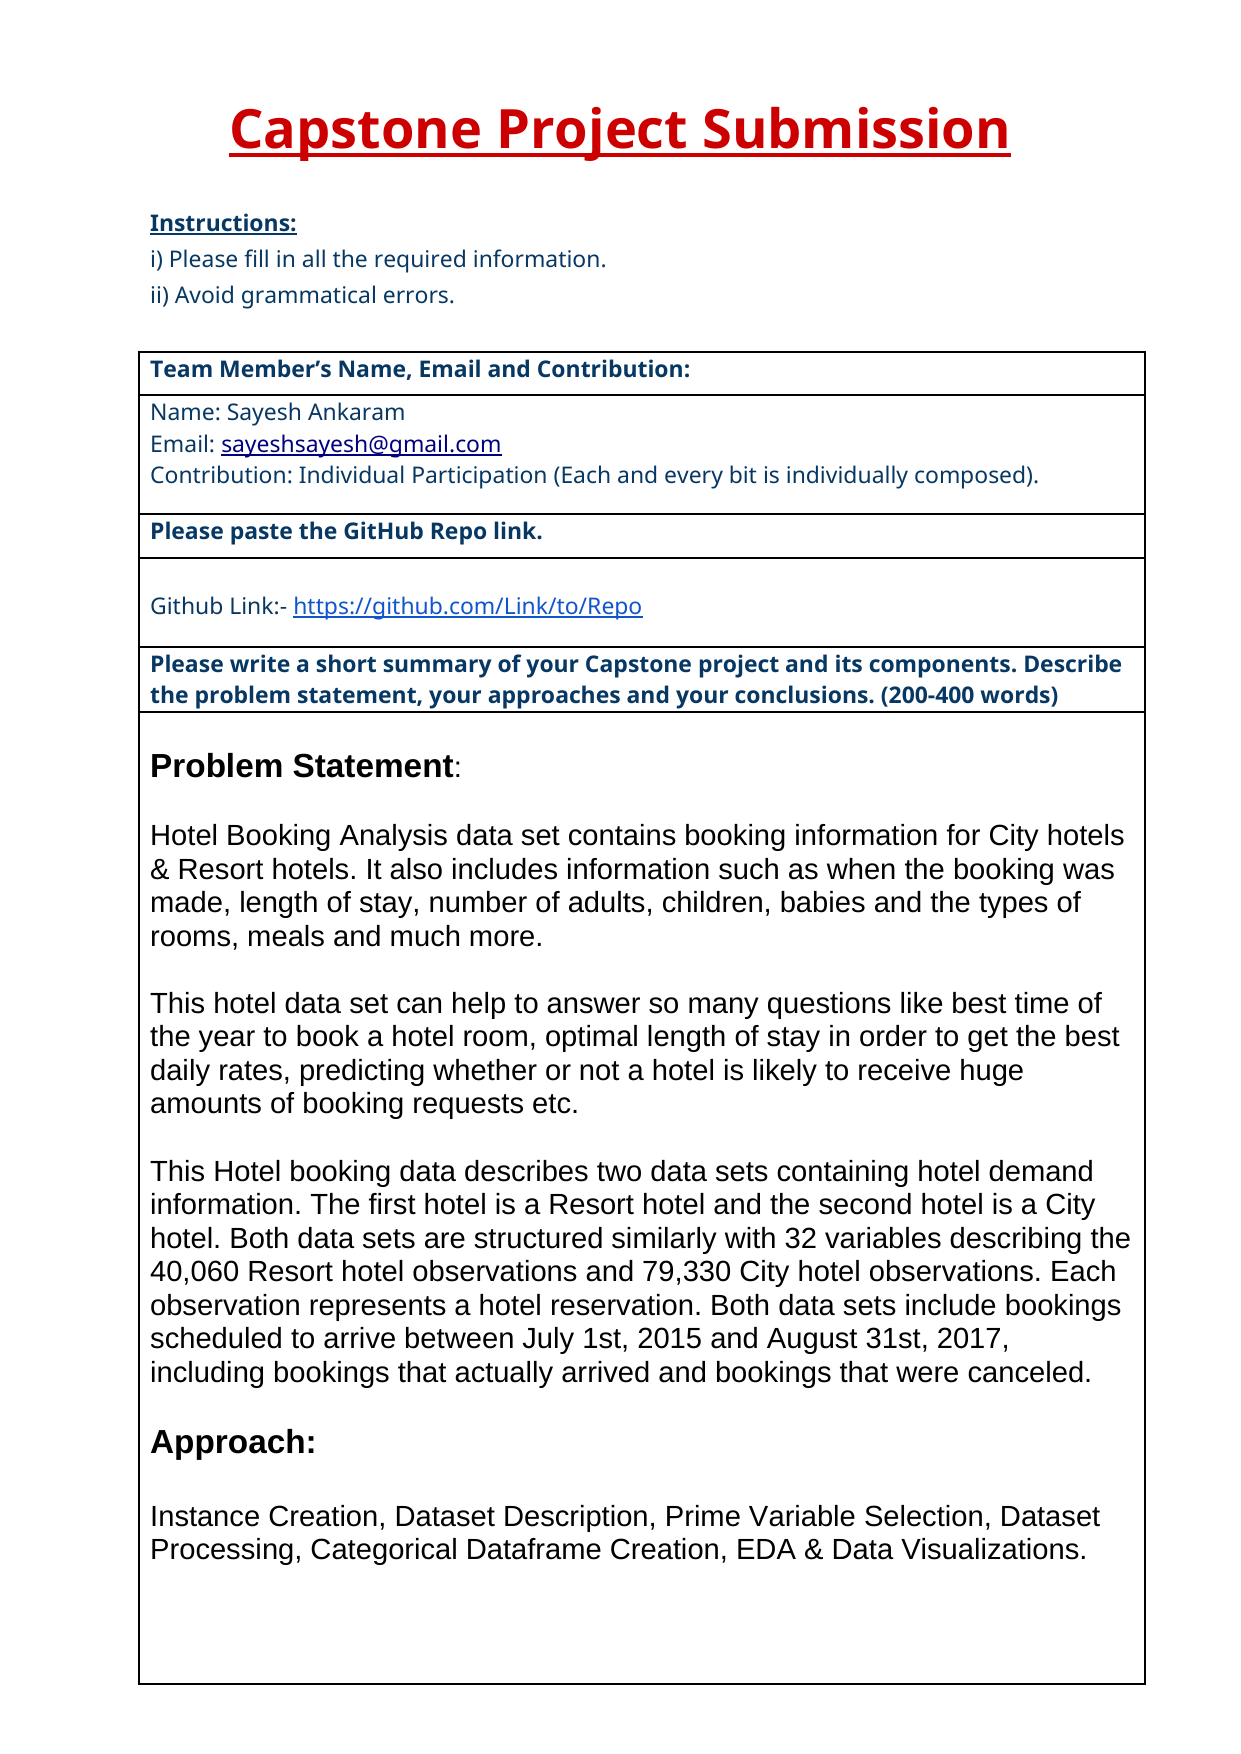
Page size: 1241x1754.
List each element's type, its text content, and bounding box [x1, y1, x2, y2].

table_cell Please paste the GitHub Repo link. [140, 515, 1144, 557]
table_header Team Member’s Name, Email and Contribution: [140, 353, 1144, 394]
text ii) Avoid grammatical errors. [150, 279, 1090, 310]
text i) Please fill in all the required information. [150, 243, 1090, 274]
title Capstone Project Submission [150, 91, 1090, 165]
text Instructions: [150, 207, 1090, 238]
table_cell Name: Sayesh Ankaram Email: sayeshsayesh@gmail.com Contribution: Individual Participation (Each and every bit is individually composed). [140, 396, 1144, 513]
table_cell Please write a short summary of your Capstone project and its components. Describe the problem statement, your approaches and your conclusions. (200-400 words) [140, 648, 1144, 711]
table_cell Github Link:- https://github.com/Link/to/Repo [140, 559, 1144, 646]
table_cell Problem Statement: Hotel Booking Analysis data set contains booking information for City hotels & Resort hotels. It also includes information such as when the booking was made, length of stay, number of adults, children, babies and the types of rooms, meals and much more. This hotel data set can help to answer so many questions like best time of the year to book a hotel room, optimal length of stay in order to get the best daily rates, predicting whether or not a hotel is likely to receive huge amounts of booking requests etc. This Hotel booking data describes two data sets containing hotel demand information. The first hotel is a Resort hotel and the second hotel is a City hotel. Both data sets are structured similarly with 32 variables describing the 40,060 Resort hotel observations and 79,330 City hotel observations. Each observation represents a hotel reservation. Both data sets include bookings scheduled to arrive between July 1st, 2015 and August 31st, 2017, including bookings that actually arrived and bookings that were canceled. Approach: Instance Creation, Dataset Description, Prime Variable Selection, Dataset Processing, Categorical Dataframe Creation, EDA & Data Visualizations. Conclusion: There are about 63% of confirmed bookings & 37% of canceled bookings. For 1-3 days, majority of people prefer City Hotels and for 4-7 days, majority of people prefer Resort Hotels. The Highest Rates for a hotel room in both City & Resort hotels is for Room Type A. Hotel rates for Resort hotels are at peak in Summer season (May-August) but in Autumn season (September-November) the rates become cheaper. Hotel rates for City hotels have a decent growth in Spring season (March-May) but in Autumn season (September-November) the hotel rates slightly fell down. 47.56 % of customers prefer Online mode for hotel booking & 21.17 % of customers prefer Offline mode.•76.96 % of customers prefer Breakfast & Bed & 12.6 % of customers prefer Breakfast & Dinner as the Meal Type while Booking hotels. 77.85 % of customers prefer Family Type of Accommodation & 65.51 % of customers prefer Couple Type of Accommodation. 62.92 % of customers Checked-Out, 36.06 % of customers Canceled the Booking & 1.10 % of customers didn’t show up. Countries with the most number of Guests are Portugal (Guest Count: 20977) followed by Great Britain (Guest Count: 9668) and France (Guest Count: 8468). 87.6 % of customers prefer No – deposit while booking hotel rooms. 66.4 % of customers prefer City hotels & 33.5 % of customers prefer Resort hotels. [140, 713, 1144, 1683]
